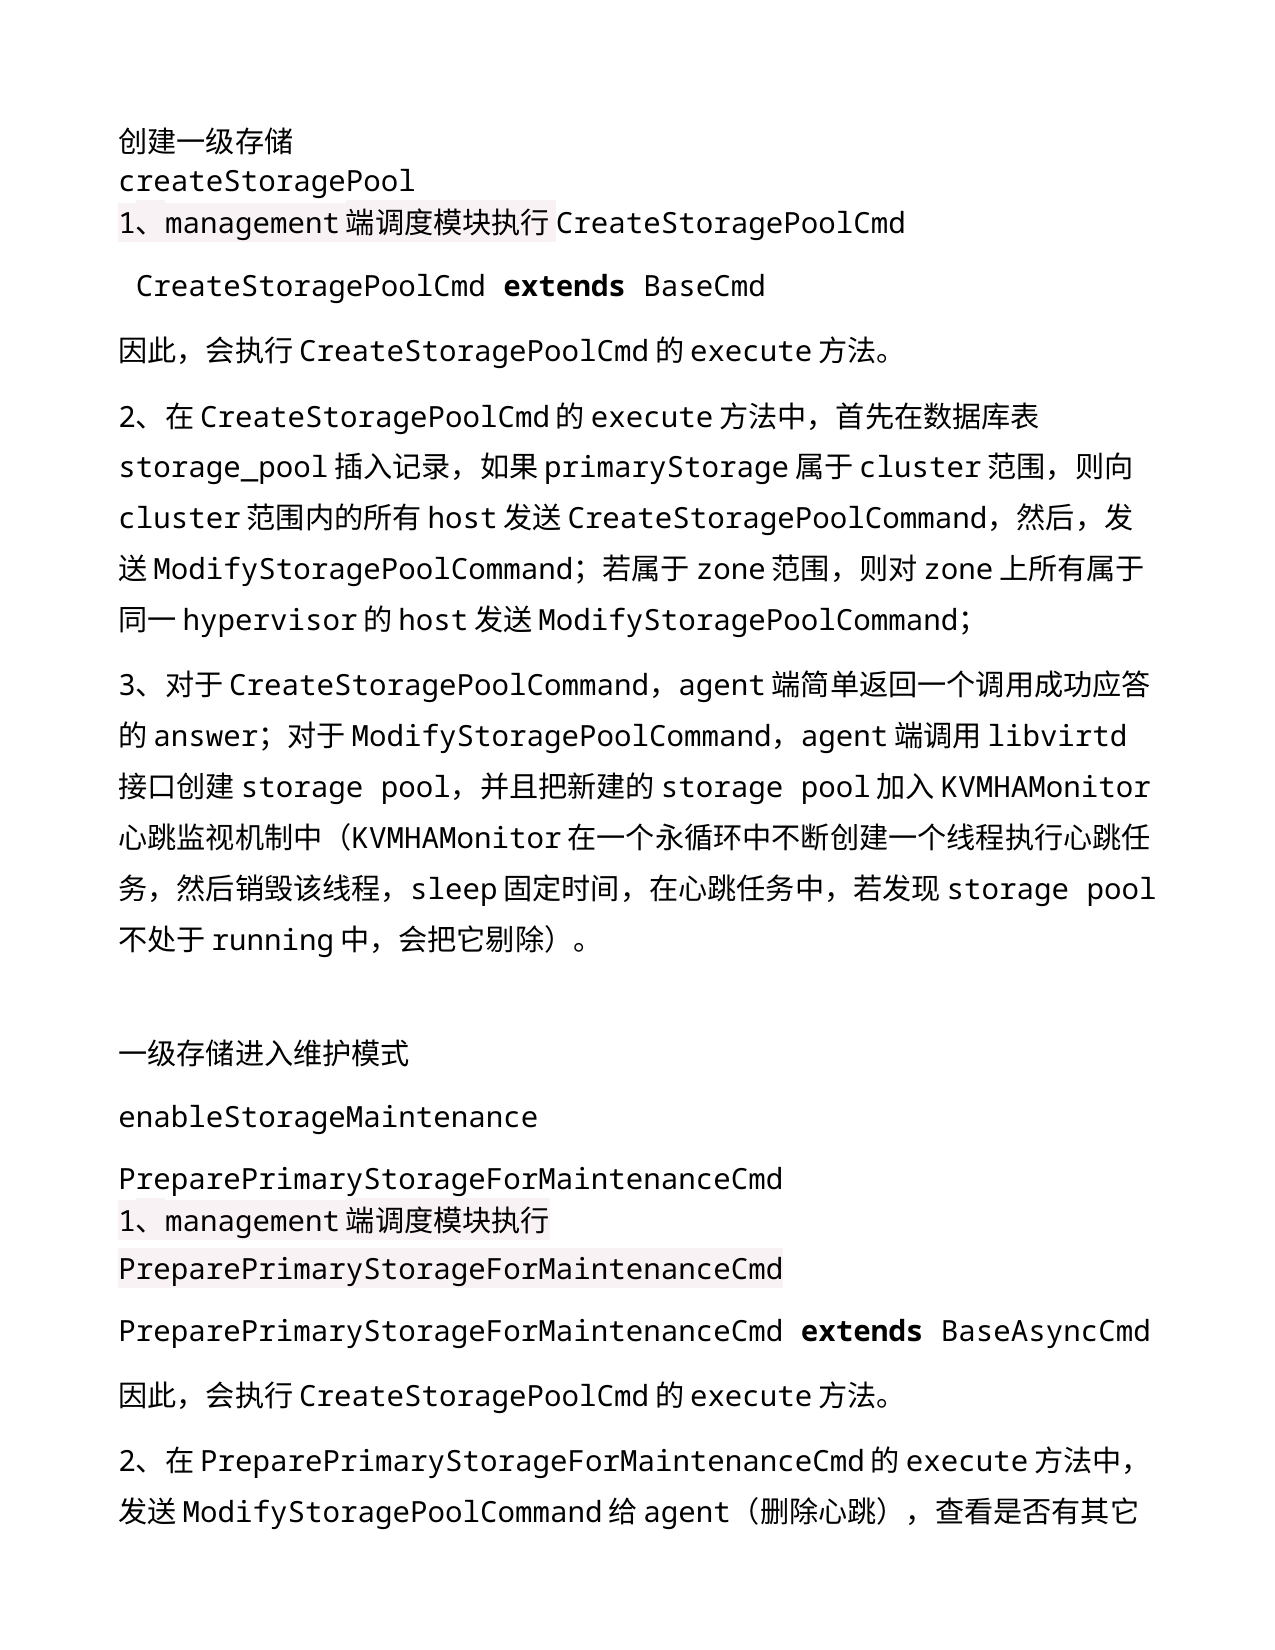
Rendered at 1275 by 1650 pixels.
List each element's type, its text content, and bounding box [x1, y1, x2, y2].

text enableStorageMaintenance [118, 1096, 1157, 1136]
text 因此，会执行CreateStoragePoolCmd的execute方法。 [118, 1372, 1157, 1415]
text 创建一级存储 [118, 118, 1157, 160]
text createStoragePool [118, 160, 1157, 200]
text 1、management端调度模块执行CreateStoragePoolCmd [118, 200, 1157, 242]
text 一级存储进入维护模式 [118, 1031, 1157, 1073]
text 1、management端调度模块执行PreparePrimaryStorageForMaintenanceCmd [118, 1198, 1157, 1288]
text 3、对于CreateStoragePoolCommand，agent端简单返回一个调用成功应答的answer；对于ModifyStoragePoolCommand，agent端调用libvirtd接口创建storage pool，并且把新建的storage pool加入KVMHAMonitor心跳监视机制中（KVMHAMonitor在一个永循环中不断创建一个线程执行心跳任务，然后销毁该线程，sleep固定时间，在心跳任务中，若发现storage pool不处于running中，会把它剔除）。 [118, 662, 1157, 958]
text PreparePrimaryStorageForMaintenanceCmd extends BaseAsyncCmd [118, 1310, 1157, 1350]
text CreateStoragePoolCmd extends BaseCmd [118, 266, 1157, 305]
text 因此，会执行CreateStoragePoolCmd的execute方法。 [118, 328, 1157, 370]
text 2、在PreparePrimaryStorageForMaintenanceCmd的execute方法中，发送ModifyStoragePoolCommand给agent（删除心跳），查看是否有其它 [118, 1438, 1157, 1531]
text PreparePrimaryStorageForMaintenanceCmd [118, 1158, 1157, 1198]
text 2、在CreateStoragePoolCmd的execute方法中，首先在数据库表storage_pool插入记录，如果primaryStorage属于cluster范围，则向cluster范围内的所有host发送CreateStoragePoolCommand，然后，发送ModifyStoragePoolCommand；若属于zone范围，则对zone上所有属于同一hypervisor的host发送ModifyStoragePoolCommand； [118, 393, 1157, 639]
